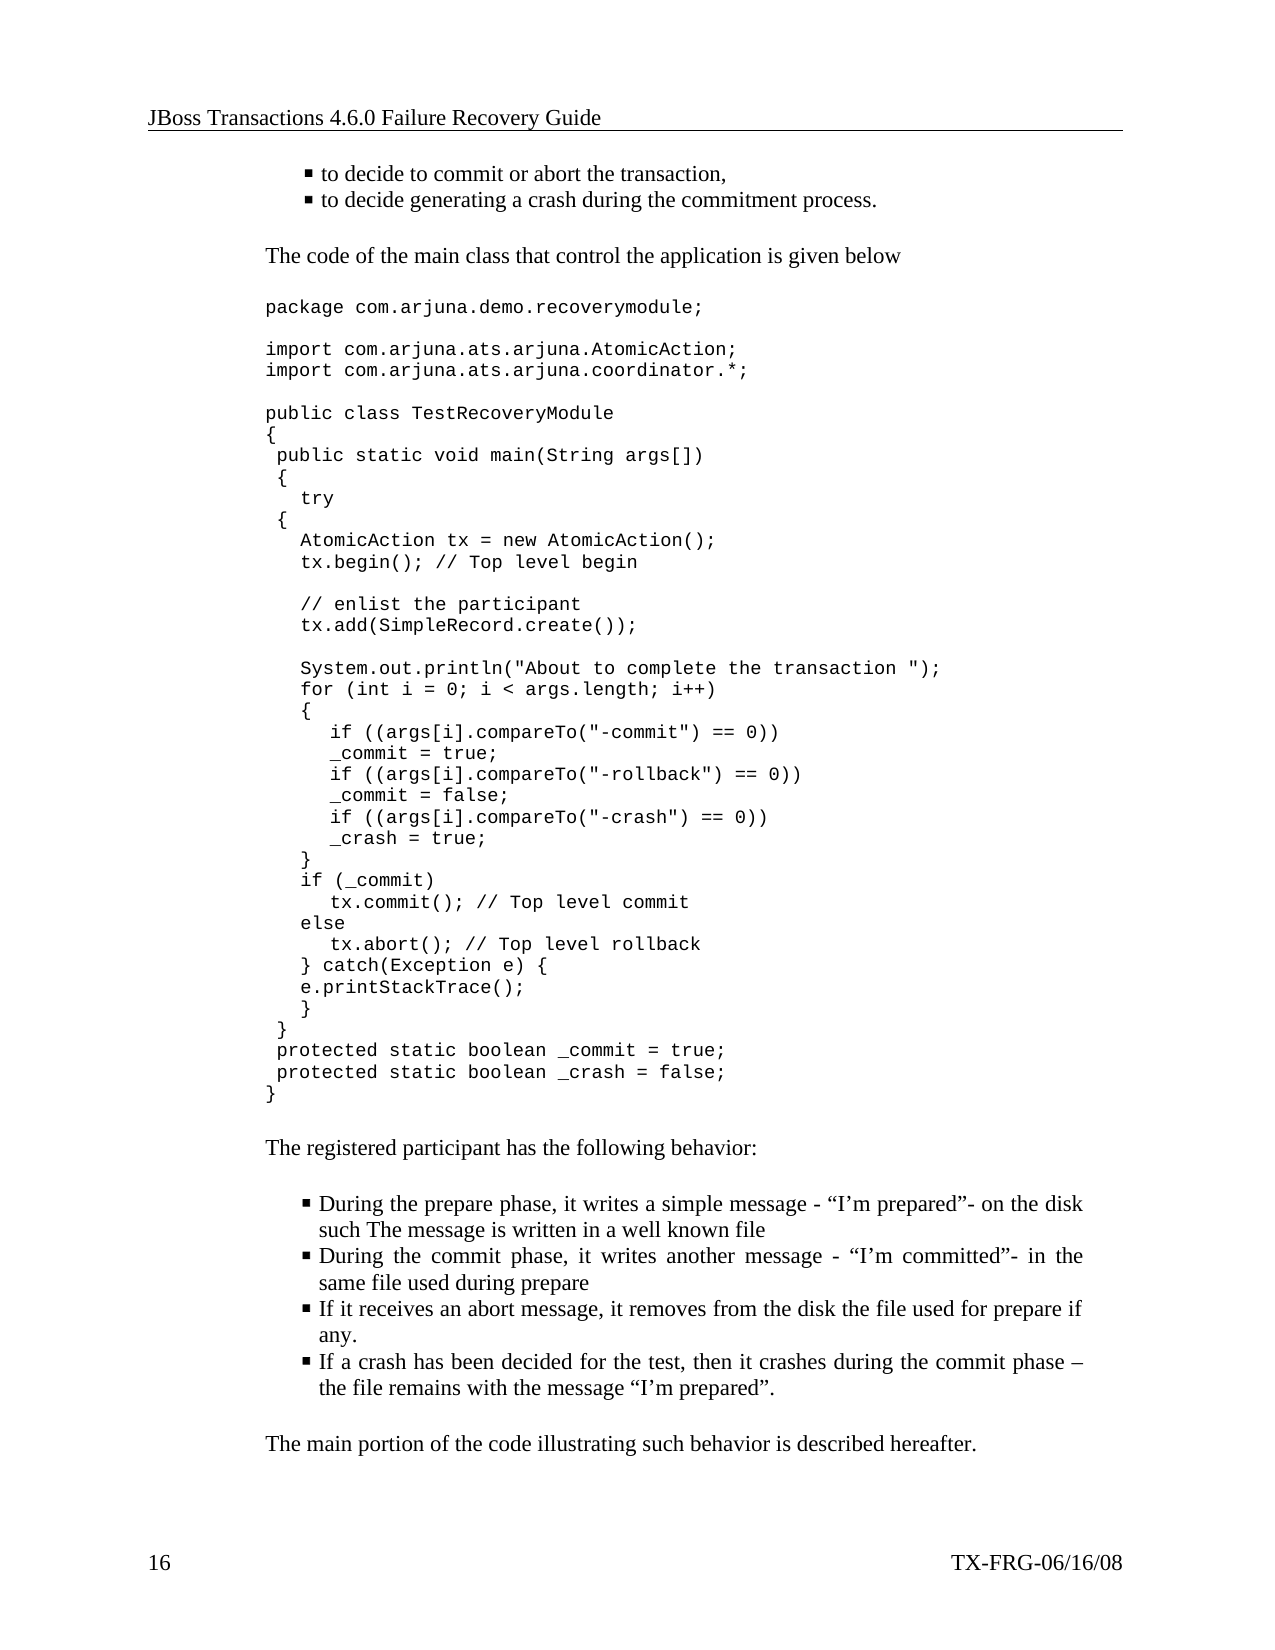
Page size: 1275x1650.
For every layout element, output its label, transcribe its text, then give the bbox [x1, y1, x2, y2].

text { [265, 467, 1122, 489]
text } [265, 850, 1122, 871]
text e.printStackTrace(); [265, 977, 1122, 999]
text if (_commit) [265, 871, 1122, 892]
list to decide generating a crash during the commitment process. [303, 186, 1084, 213]
text { [265, 510, 1122, 531]
text } [265, 1084, 1122, 1105]
text _commit = true; [265, 744, 1122, 765]
text // enlist the participant [265, 595, 1122, 616]
text public static void main(String args[]) [265, 446, 1122, 467]
text package com.arjuna.demo.recoverymodule; [265, 297, 1122, 319]
text The registered participant has the following behavior: [265, 1134, 1122, 1161]
text } catch(Exception e) { [265, 956, 1122, 977]
list During the prepare phase, it writes a simple message - “I’m prepared”- on the disk such The message is written in a well known file [301, 1190, 1084, 1242]
text _commit = false; [265, 786, 1122, 807]
text protected static boolean _crash = false; [265, 1062, 1122, 1084]
text AtomicAction tx = new AtomicAction(); [265, 531, 1122, 552]
text _crash = true; [265, 829, 1122, 850]
text { [265, 701, 1122, 722]
text System.out.println("About to complete the transaction "); [265, 659, 1122, 680]
text } [265, 1020, 1122, 1041]
text } [265, 999, 1122, 1020]
text if ((args[i].compareTo("-commit") == 0)) [265, 722, 1122, 744]
text { [265, 425, 1122, 446]
text if ((args[i].compareTo("-crash") == 0)) [265, 807, 1122, 829]
text for (int i = 0; i < args.length; i++) [265, 680, 1122, 701]
list During the commit phase, it writes another message - “I’m committed”- in the same file used during prepare [301, 1242, 1084, 1295]
text try [265, 489, 1122, 510]
text else [265, 914, 1122, 935]
text import com.arjuna.ats.arjuna.AtomicAction; [265, 340, 1122, 361]
text tx.begin(); // Top level begin [265, 552, 1122, 574]
text tx.add(SimpleRecord.create()); [265, 616, 1122, 637]
text protected static boolean _commit = true; [265, 1041, 1122, 1062]
text The main portion of the code illustrating such behavior is described hereafter. [265, 1430, 1122, 1456]
text public class TestRecoveryModule [265, 404, 1122, 425]
list to decide to commit or abort the transaction, [303, 160, 1084, 186]
text if ((args[i].compareTo("-rollback") == 0)) [265, 765, 1122, 786]
text import com.arjuna.ats.arjuna.coordinator.*; [265, 361, 1122, 382]
list If a crash has been decided for the test, then it crashes during the commit phase – the file remains with the message “I’m prepared”. [301, 1348, 1084, 1401]
text The code of the main class that control the application is given below [265, 242, 1122, 268]
list If it receives an abort message, it removes from the disk the file used for prepare if any. [301, 1295, 1084, 1348]
text tx.abort(); // Top level rollback [265, 935, 1122, 956]
text tx.commit(); // Top level commit [265, 892, 1122, 914]
